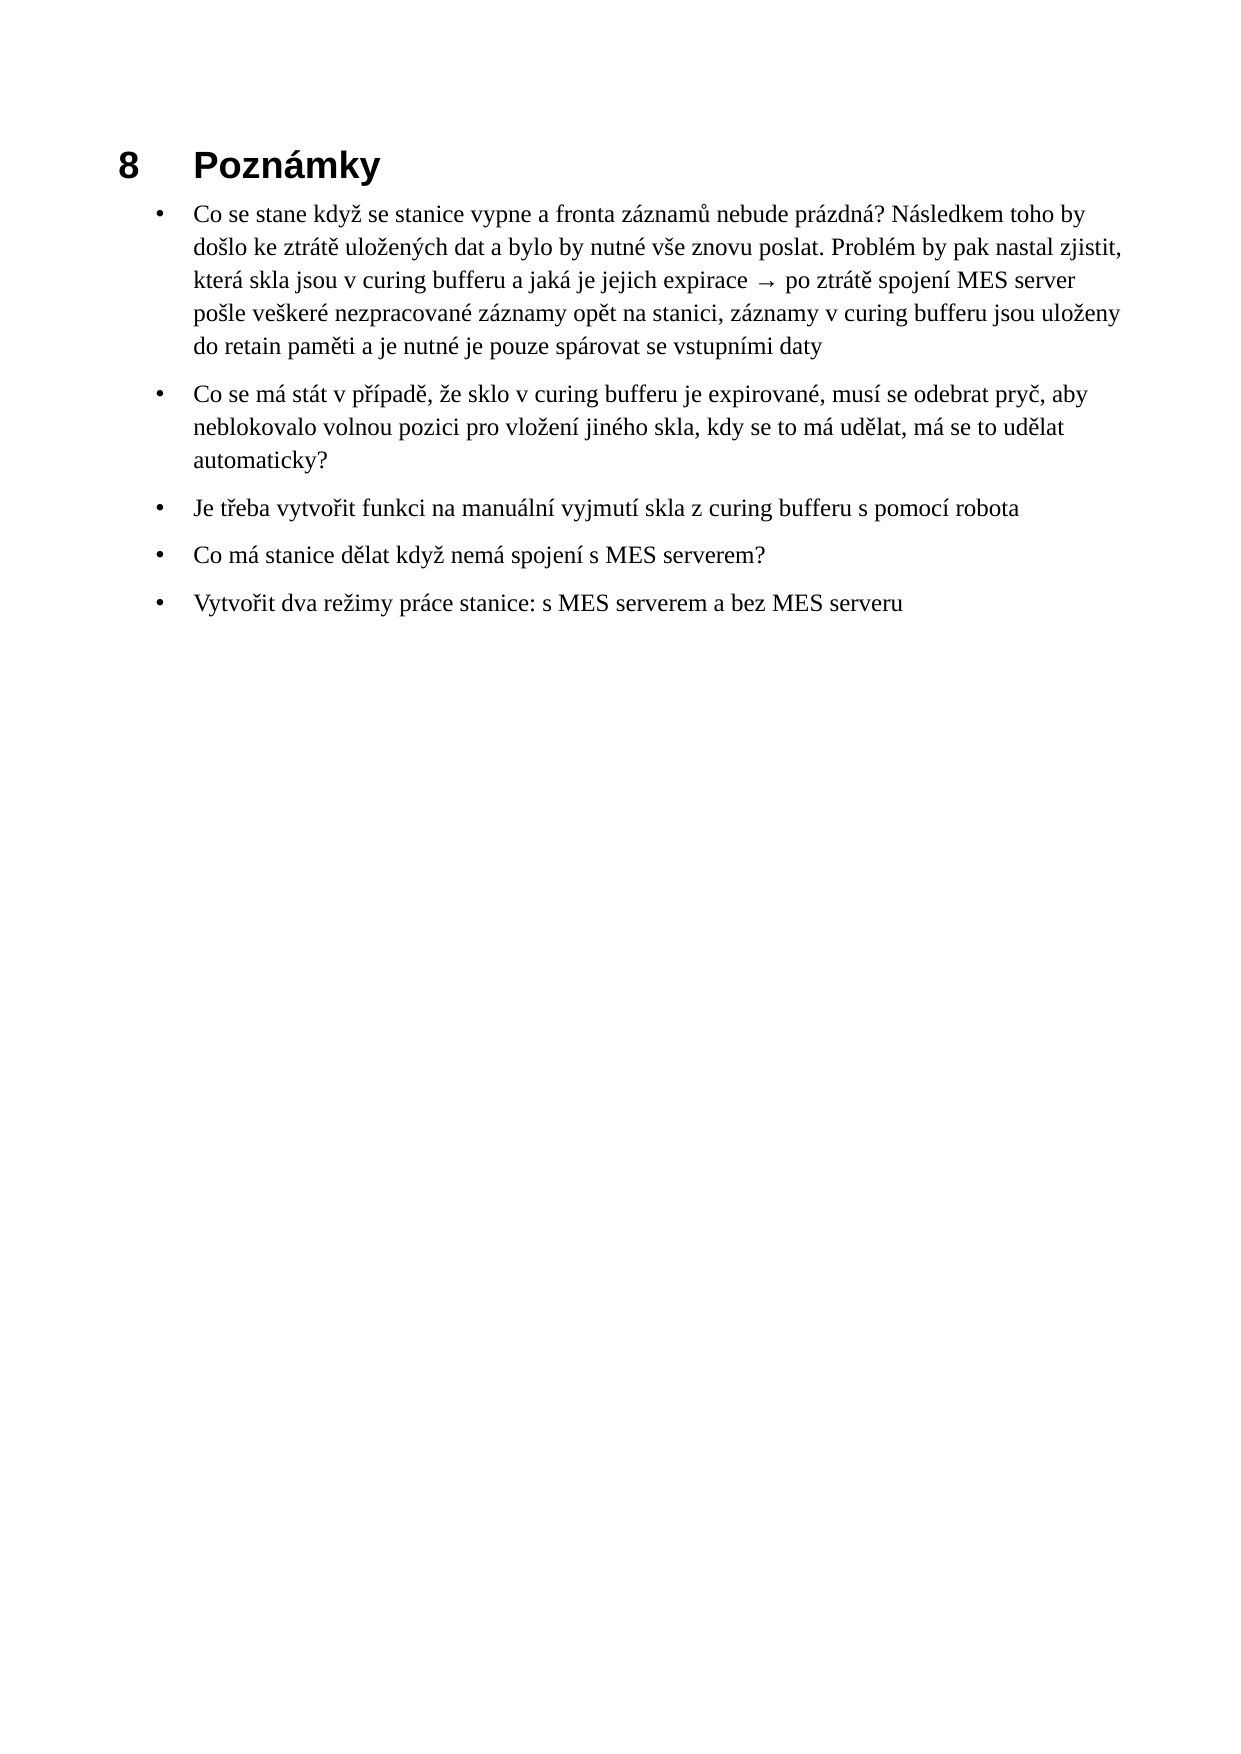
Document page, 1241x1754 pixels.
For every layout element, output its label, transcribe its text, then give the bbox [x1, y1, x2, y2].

list Vytvořit dva režimy práce stanice: s MES serverem a bez MES serveru [156, 588, 1122, 617]
list Co se má stát v případě, že sklo v curing bufferu je expirované, musí se odebrat pryč, aby neblokovalo volnou pozici pro vložení jiného skla, kdy se to má udělat, má se to udělat automaticky? [156, 379, 1122, 474]
list Co má stanice dělat když nemá spojení s MES serverem? [156, 540, 1122, 569]
subtitle Poznámky [118, 143, 1122, 187]
list Co se stane když se stanice vypne a fronta záznamů nebude prázdná? Následkem toho by došlo ke ztrátě uložených dat a bylo by nutné vše znovu poslat. Problém by pak nastal zjistit, která skla jsou v curing bufferu a jaká je jejich expirace → po ztrátě spojení MES server pošle veškeré nezpracované záznamy opět na stanici, záznamy v curing bufferu jsou uloženy do retain paměti a je nutné je pouze spárovat se vstupními daty [156, 199, 1122, 360]
list Je třeba vytvořit funkci na manuální vyjmutí skla z curing bufferu s pomocí robota [156, 493, 1122, 521]
